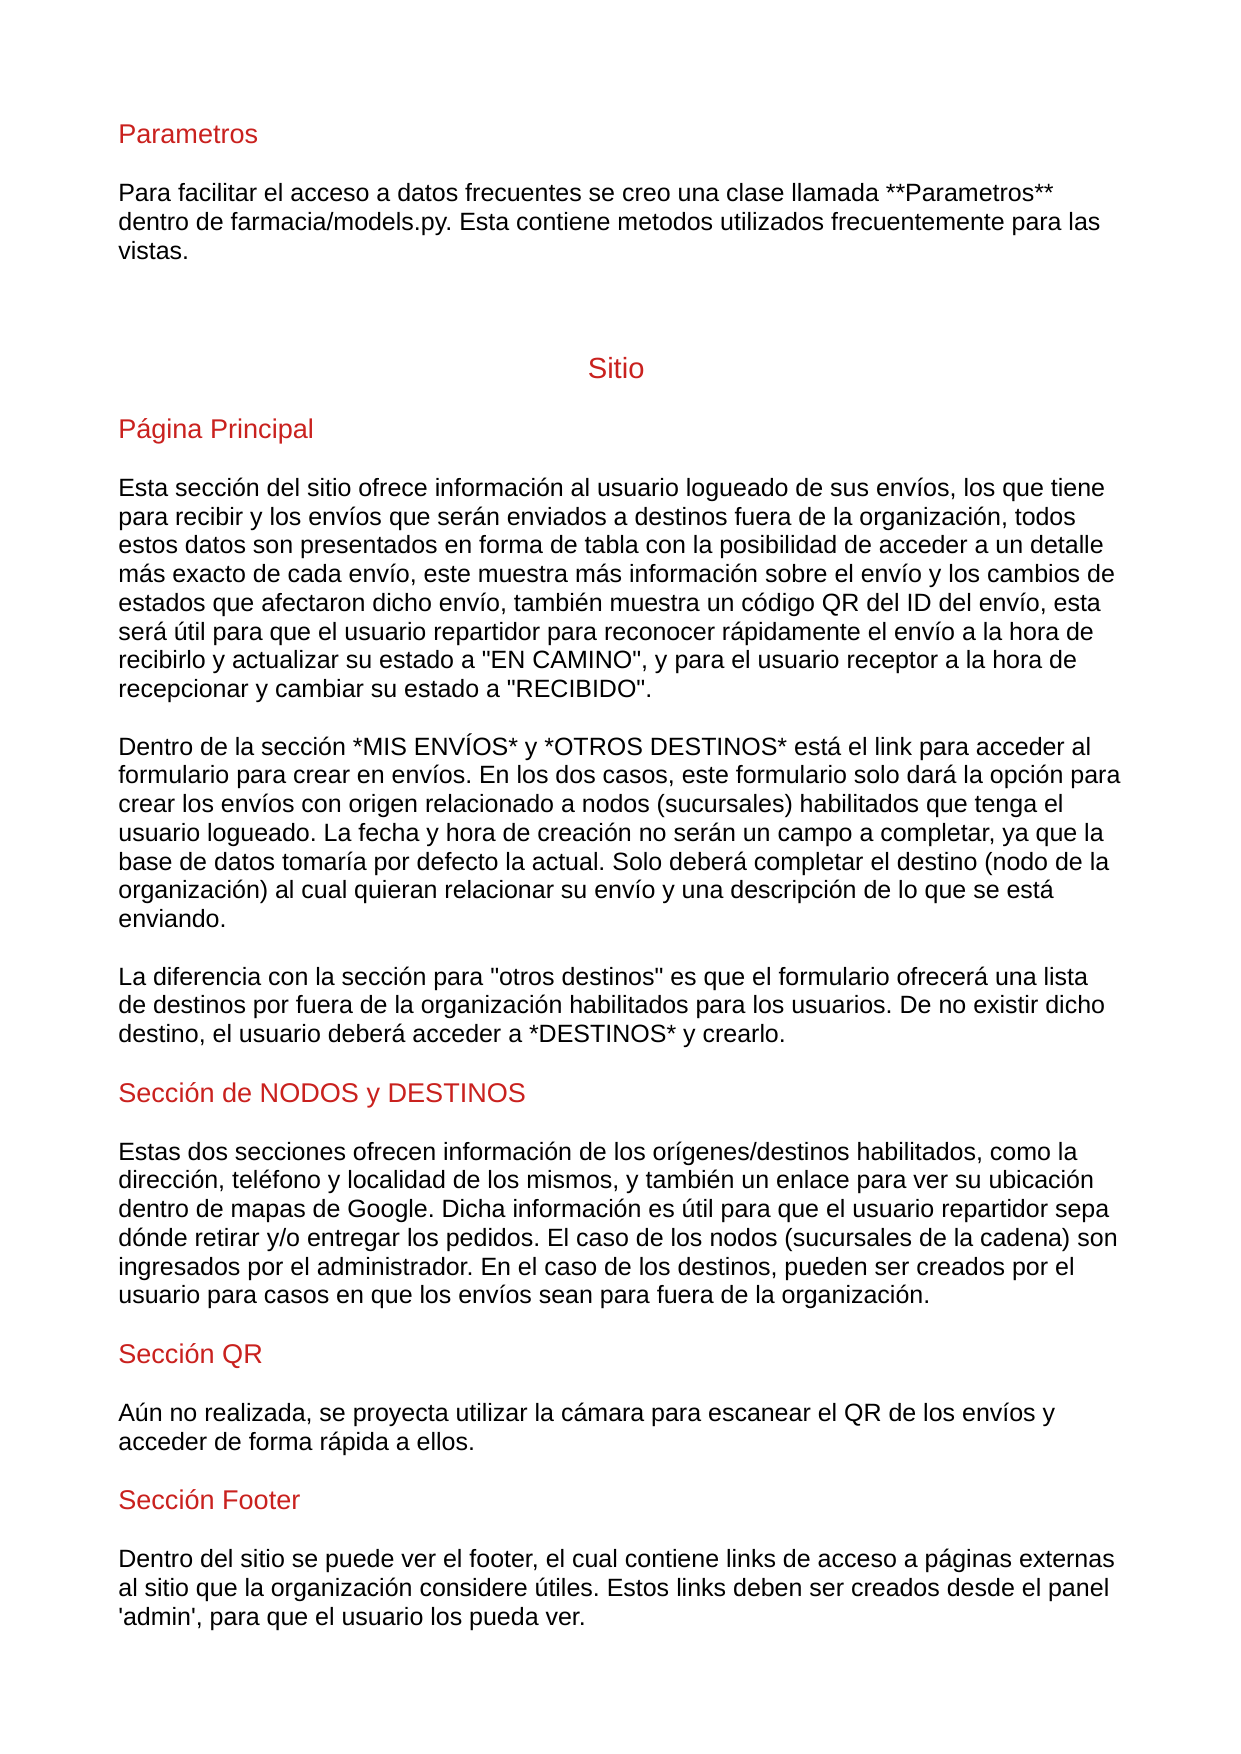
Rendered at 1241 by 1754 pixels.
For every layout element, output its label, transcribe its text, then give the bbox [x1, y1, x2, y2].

text Estas dos secciones ofrecen información de los orígenes/destinos habilitados, como la dirección, teléfono y localidad de los mismos, y también un enlace para ver su ubicación dentro de mapas de Google. Dicha información es útil para que el usuario repartidor sepa dónde retirar y/o entregar los pedidos. El caso de los nodos (sucursales de la cadena) son ingresados por el administrador. En el caso de los destinos, pueden ser creados por el usuario para casos en que los envíos sean para fuera de la organización. [118, 1137, 1122, 1309]
text Dentro de la sección *MIS ENVÍOS* y *OTROS DESTINOS* está el link para acceder al formulario para crear en envíos. En los dos casos, este formulario solo dará la opción para crear los envíos con origen relacionado a nodos (sucursales) habilitados que tenga el usuario logueado. La fecha y hora de creación no serán un campo a completar, ya que la base de datos tomaría por defecto la actual. Solo deberá completar el destino (nodo de la organización) al cual quieran relacionar su envío y una descripción de lo que se está enviando. [118, 732, 1122, 933]
text Sección QR [118, 1338, 1122, 1369]
text Sección Footer [118, 1484, 1122, 1515]
text Aún no realizada, se proyecta utilizar la cámara para escanear el QR de los envíos y acceder de forma rápida a ellos. [118, 1398, 1122, 1455]
text Sitio [118, 351, 1122, 384]
text Parametros [118, 118, 1122, 149]
text Página Principal [118, 413, 1122, 444]
text Esta sección del sitio ofrece información al usuario logueado de sus envíos, los que tiene para recibir y los envíos que serán enviados a destinos fuera de la organización, todos estos datos son presentados en forma de tabla con la posibilidad de acceder a un detalle más exacto de cada envío, este muestra más información sobre el envío y los cambios de estados que afectaron dicho envío, también muestra un código QR del ID del envío, esta será útil para que el usuario repartidor para reconocer rápidamente el envío a la hora de recibirlo y actualizar su estado a "EN CAMINO", y para el usuario receptor a la hora de recepcionar y cambiar su estado a "RECIBIDO". [118, 473, 1122, 703]
text La diferencia con la sección para "otros destinos" es que el formulario ofrecerá una lista de destinos por fuera de la organización habilitados para los usuarios. De no existir dicho destino, el usuario deberá acceder a *DESTINOS* y crearlo. [118, 962, 1122, 1048]
text Para facilitar el acceso a datos frecuentes se creo una clase llamada **Parametros** dentro de farmacia/models.py. Esta contiene metodos utilizados frecuentemente para las vistas. [118, 178, 1122, 264]
text Dentro del sitio se puede ver el footer, el cual contiene links de acceso a páginas externas al sitio que la organización considere útiles. Estos links deben ser creados desde el panel 'admin', para que el usuario los pueda ver. [118, 1544, 1122, 1630]
text Sección de NODOS y DESTINOS [118, 1077, 1122, 1108]
